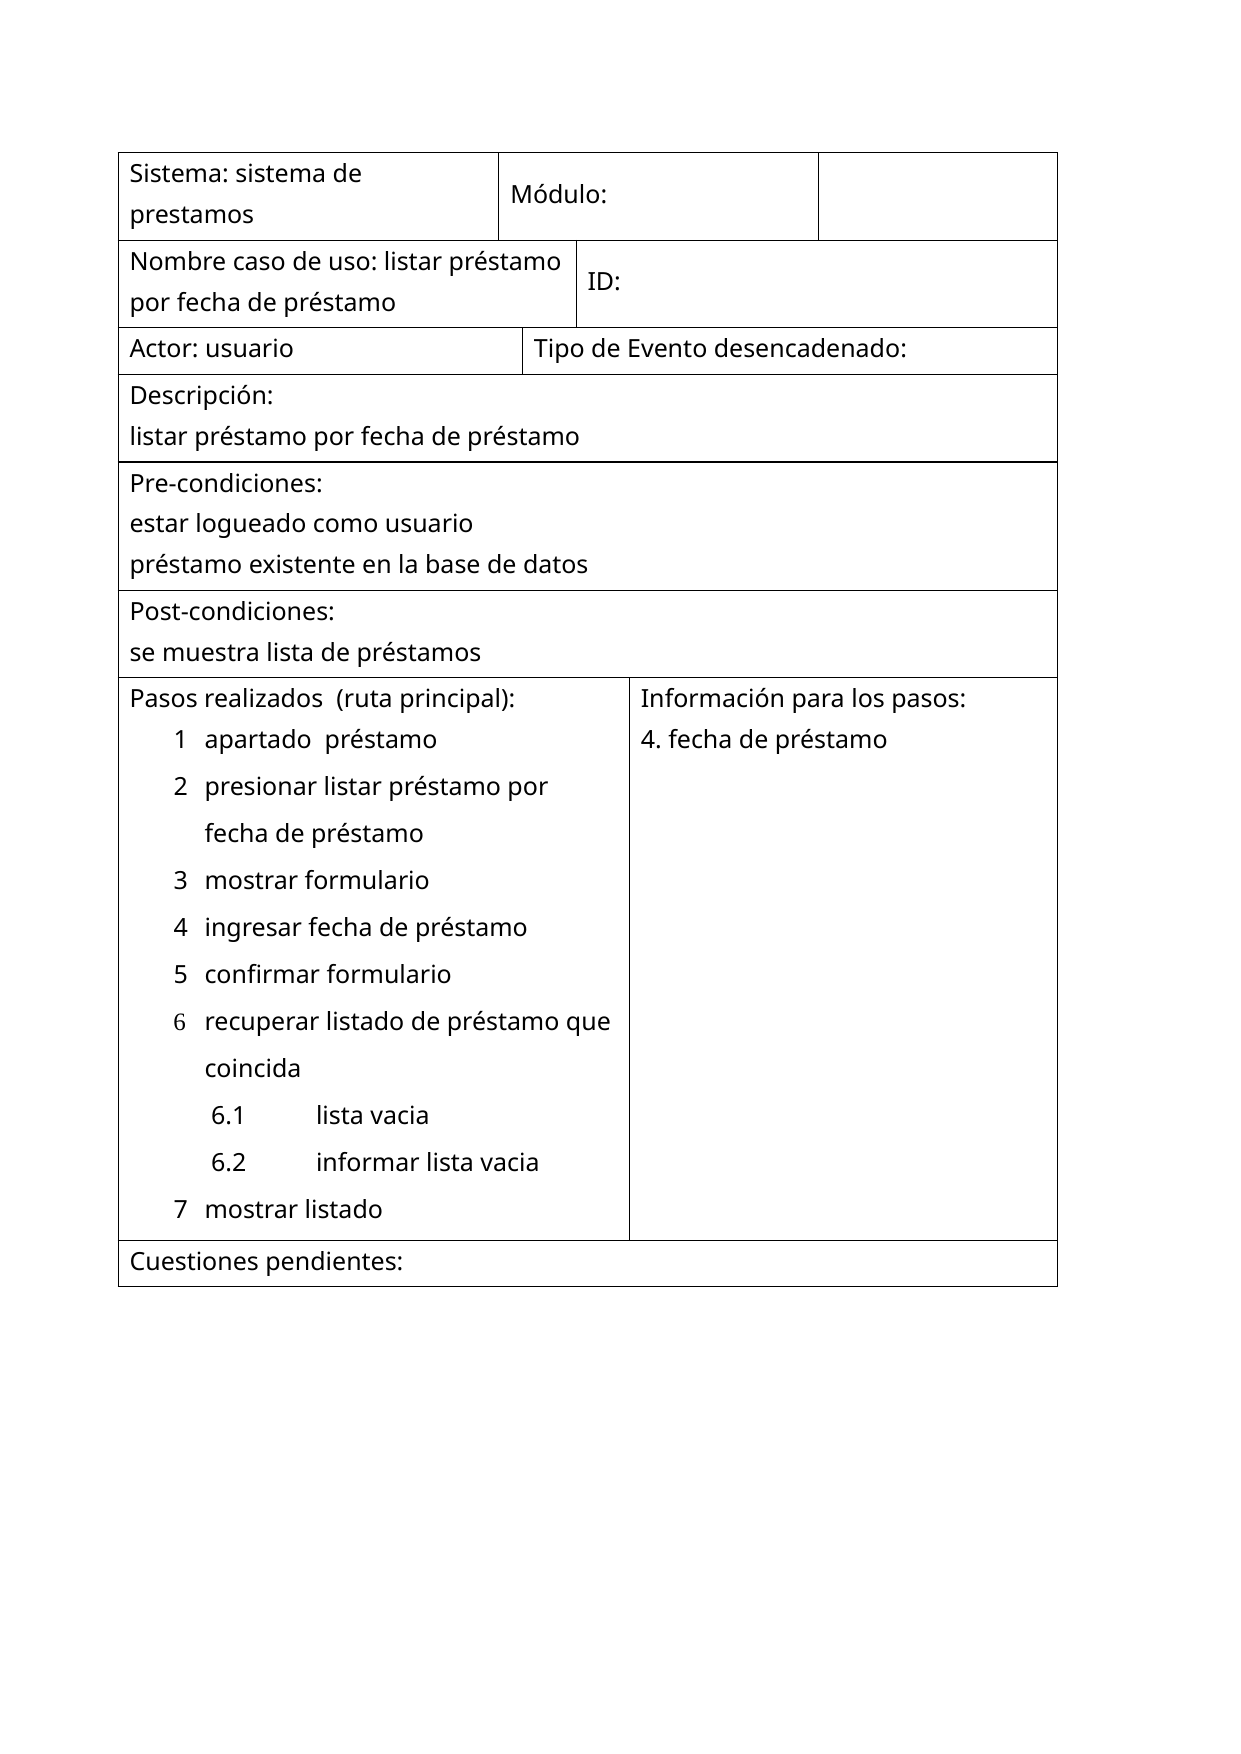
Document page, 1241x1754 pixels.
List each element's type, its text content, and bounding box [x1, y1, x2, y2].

table_cell Pasos realizados (ruta principal): apartado préstamo presionar listar préstamo por fecha de préstamo mostrar formulario ingresar fecha de préstamo confirmar formulario recuperar listado de préstamo que coincida lista vacia informar lista vacia mostrar listado [119, 678, 629, 1239]
table_header Sistema: sistema de prestamos [119, 153, 498, 240]
table_cell Actor: usuario [119, 328, 522, 374]
table_cell Nombre caso de uso: listar préstamo por fecha de préstamo [119, 241, 576, 327]
table_cell Post-condiciones: se muestra lista de préstamos [119, 591, 1057, 677]
table_cell ID: [577, 241, 1057, 327]
table_cell Tipo de Evento desencadenado: [523, 328, 1057, 374]
table_header Módulo: [499, 153, 818, 240]
table_cell Pre-condiciones: estar logueado como usuario préstamo existente en la base de datos [119, 463, 1057, 590]
table_cell Cuestiones pendientes: [119, 1241, 1057, 1286]
table_header [819, 153, 1057, 240]
table_cell Descripción: listar préstamo por fecha de préstamo [119, 375, 1057, 461]
table_cell Información para los pasos: 4. fecha de préstamo [630, 678, 1057, 1239]
